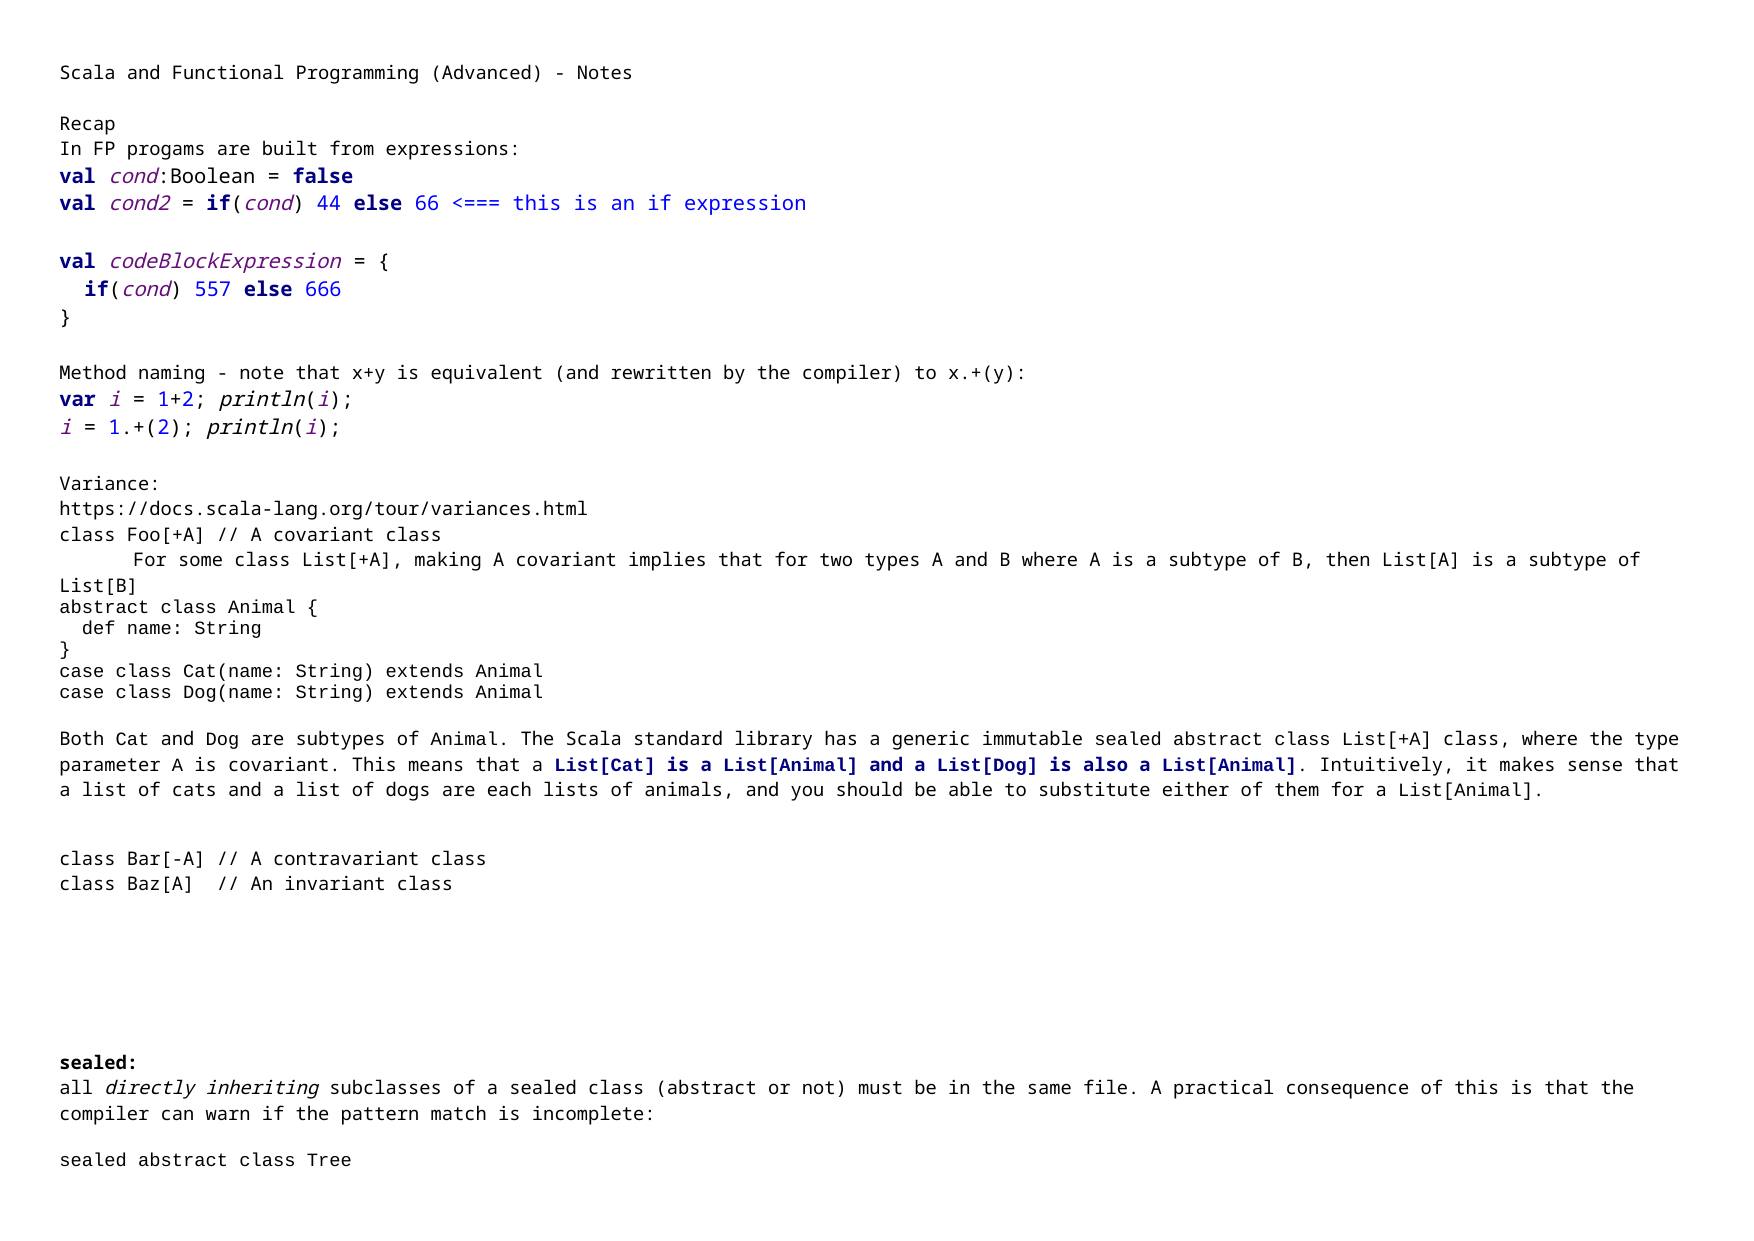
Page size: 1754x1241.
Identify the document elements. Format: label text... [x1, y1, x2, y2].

text Recap [59, 110, 1695, 136]
text https://docs.scala-lang.org/tour/variances.html [59, 496, 1695, 521]
text class Foo[+A] // A covariant class [59, 521, 1695, 547]
text sealed: [59, 1049, 1695, 1074]
text sealed abstract class Tree [59, 1151, 1695, 1172]
text In FP progams are built from expressions: [59, 136, 1695, 161]
text if(cond) 557 else 666 [59, 274, 1695, 302]
text val codeBlockExpression = { [59, 246, 1695, 274]
text val cond2 = if(cond) 44 else 66 <=== this is an if expression [59, 189, 1695, 217]
text i = 1.+(2); println(i); [59, 413, 1695, 441]
text Method naming - note that x+y is equivalent (and rewritten by the compiler) to x.+(y): [59, 359, 1695, 385]
text abstract class Animal { [59, 598, 1695, 619]
text val cond:Boolean = false [59, 161, 1695, 189]
text For some class List[+A], making A covariant implies that for two types A and B where A is a subtype of B, then List[A] is a subtype of List[B] [59, 547, 1695, 598]
text Variance: [59, 470, 1695, 496]
text all directly inheriting subclasses of a sealed class (abstract or not) must be in the same file. A practical consequence of this is that the compiler can warn if the pattern match is incomplete: [59, 1074, 1695, 1126]
text class Bar[-A] // A contravariant class [59, 845, 1695, 870]
text Scala and Functional Programming (Advanced) - Notes [59, 59, 1695, 84]
text } [59, 302, 1695, 330]
text case class Cat(name: String) extends Animal [59, 661, 1695, 683]
text } [59, 640, 1695, 661]
text case class Dog(name: String) extends Animal [59, 683, 1695, 704]
text class Baz[A] // An invariant class [59, 870, 1695, 896]
text Both Cat and Dog are subtypes of Animal. The Scala standard library has a generic immutable sealed abstract class List[+A] class, where the type parameter A is covariant. This means that a List[Cat] is a List[Animal] and a List[Dog] is also a List[Animal]. Intuitively, it makes sense that a list of cats and a list of dogs are each lists of animals, and you should be able to substitute either of them for a List[Animal]. [59, 725, 1695, 802]
text def name: String [59, 619, 1695, 640]
text var i = 1+2; println(i); [59, 385, 1695, 413]
